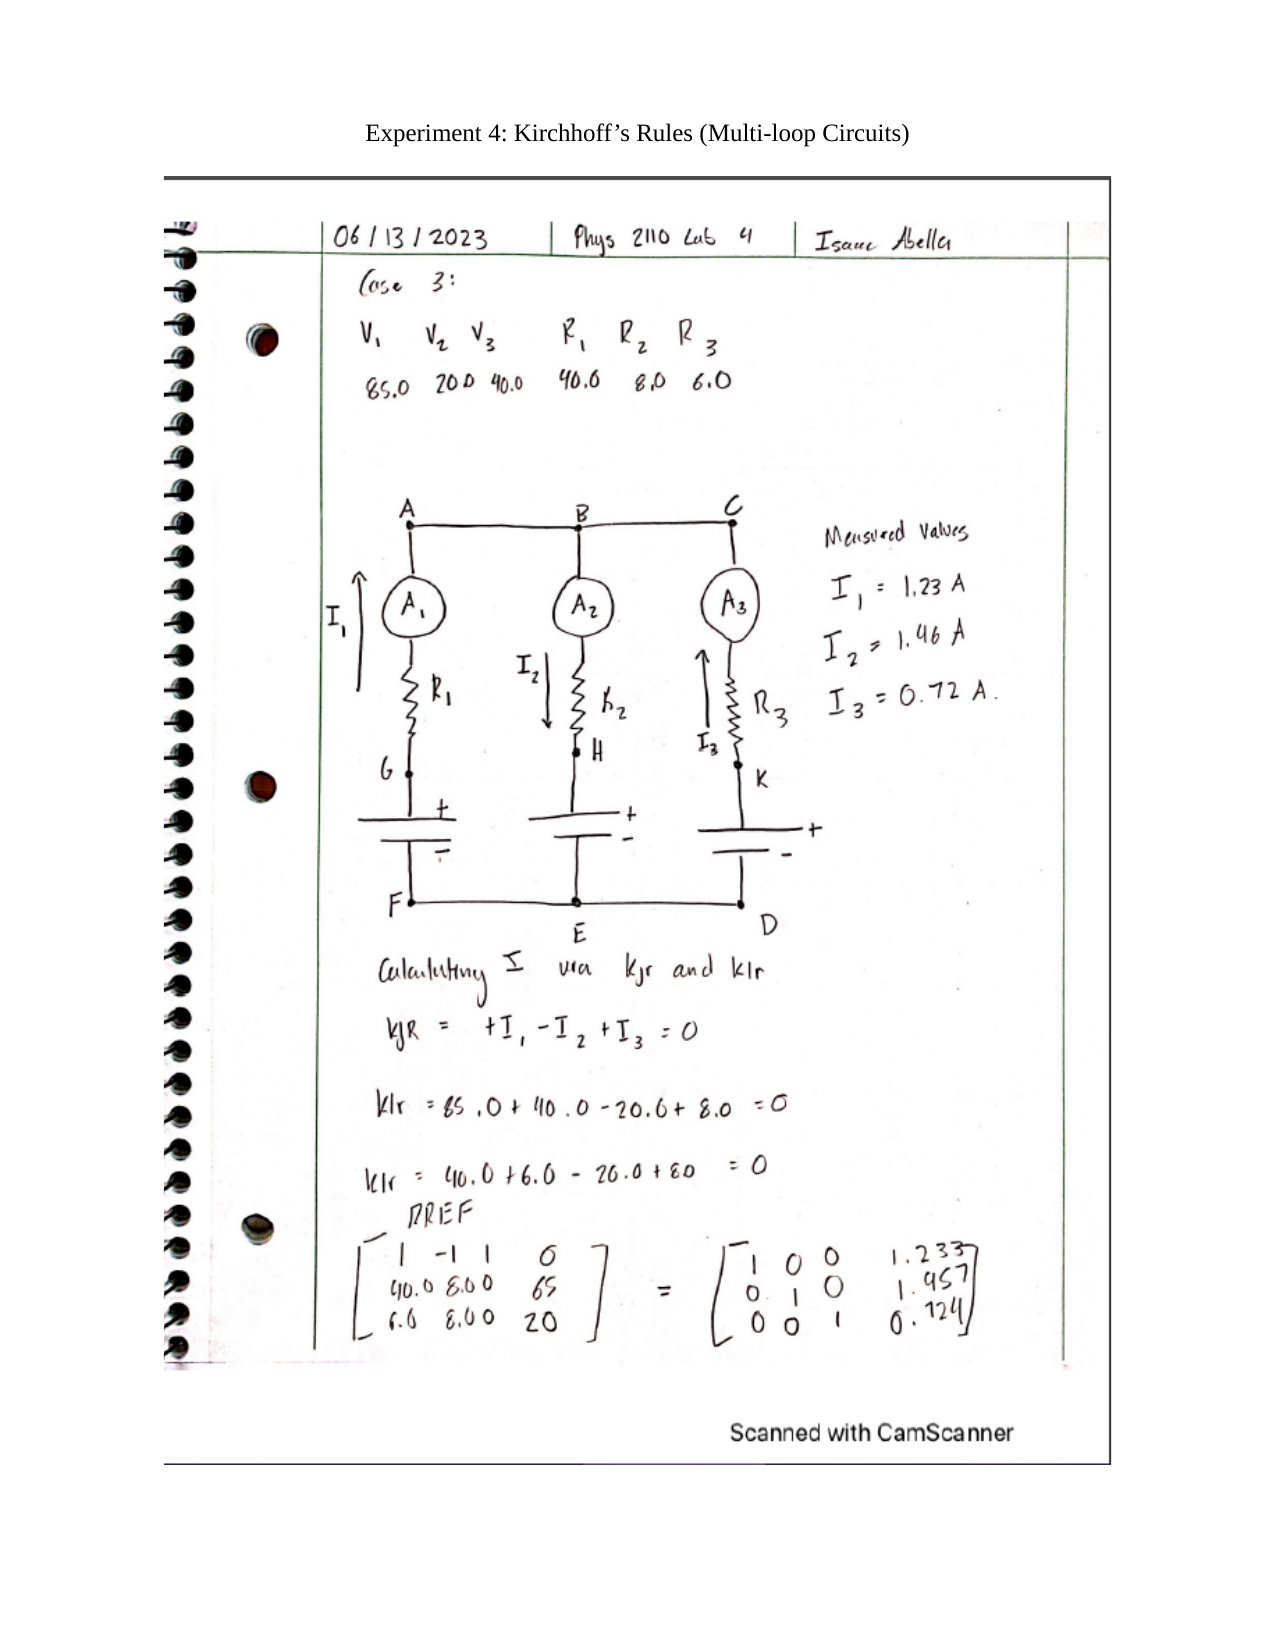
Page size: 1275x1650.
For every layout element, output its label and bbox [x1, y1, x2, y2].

picture [163, 176, 1112, 1465]
